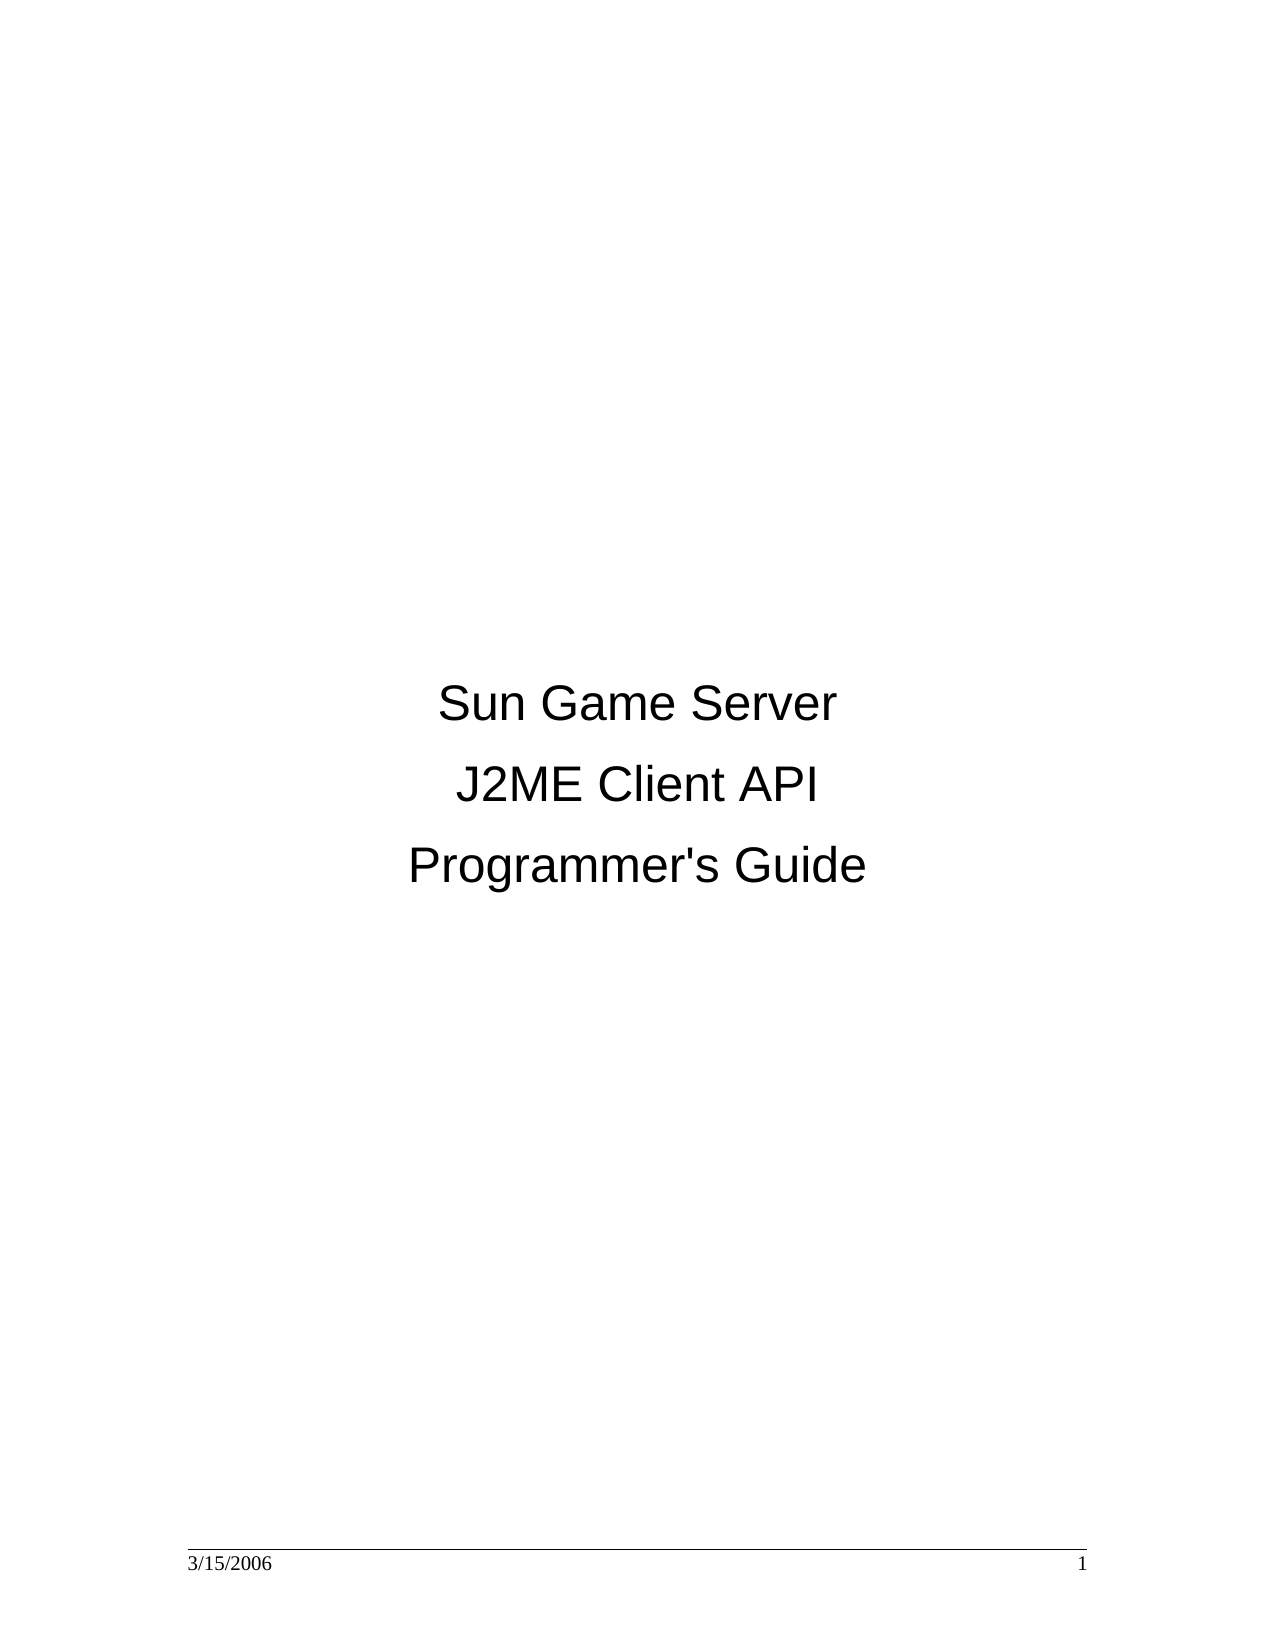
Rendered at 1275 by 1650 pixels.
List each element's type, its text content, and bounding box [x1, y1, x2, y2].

text Programmer's Guide [187, 837, 1087, 893]
text Sun Game Server [187, 675, 1087, 731]
text J2ME Client API [187, 756, 1087, 812]
